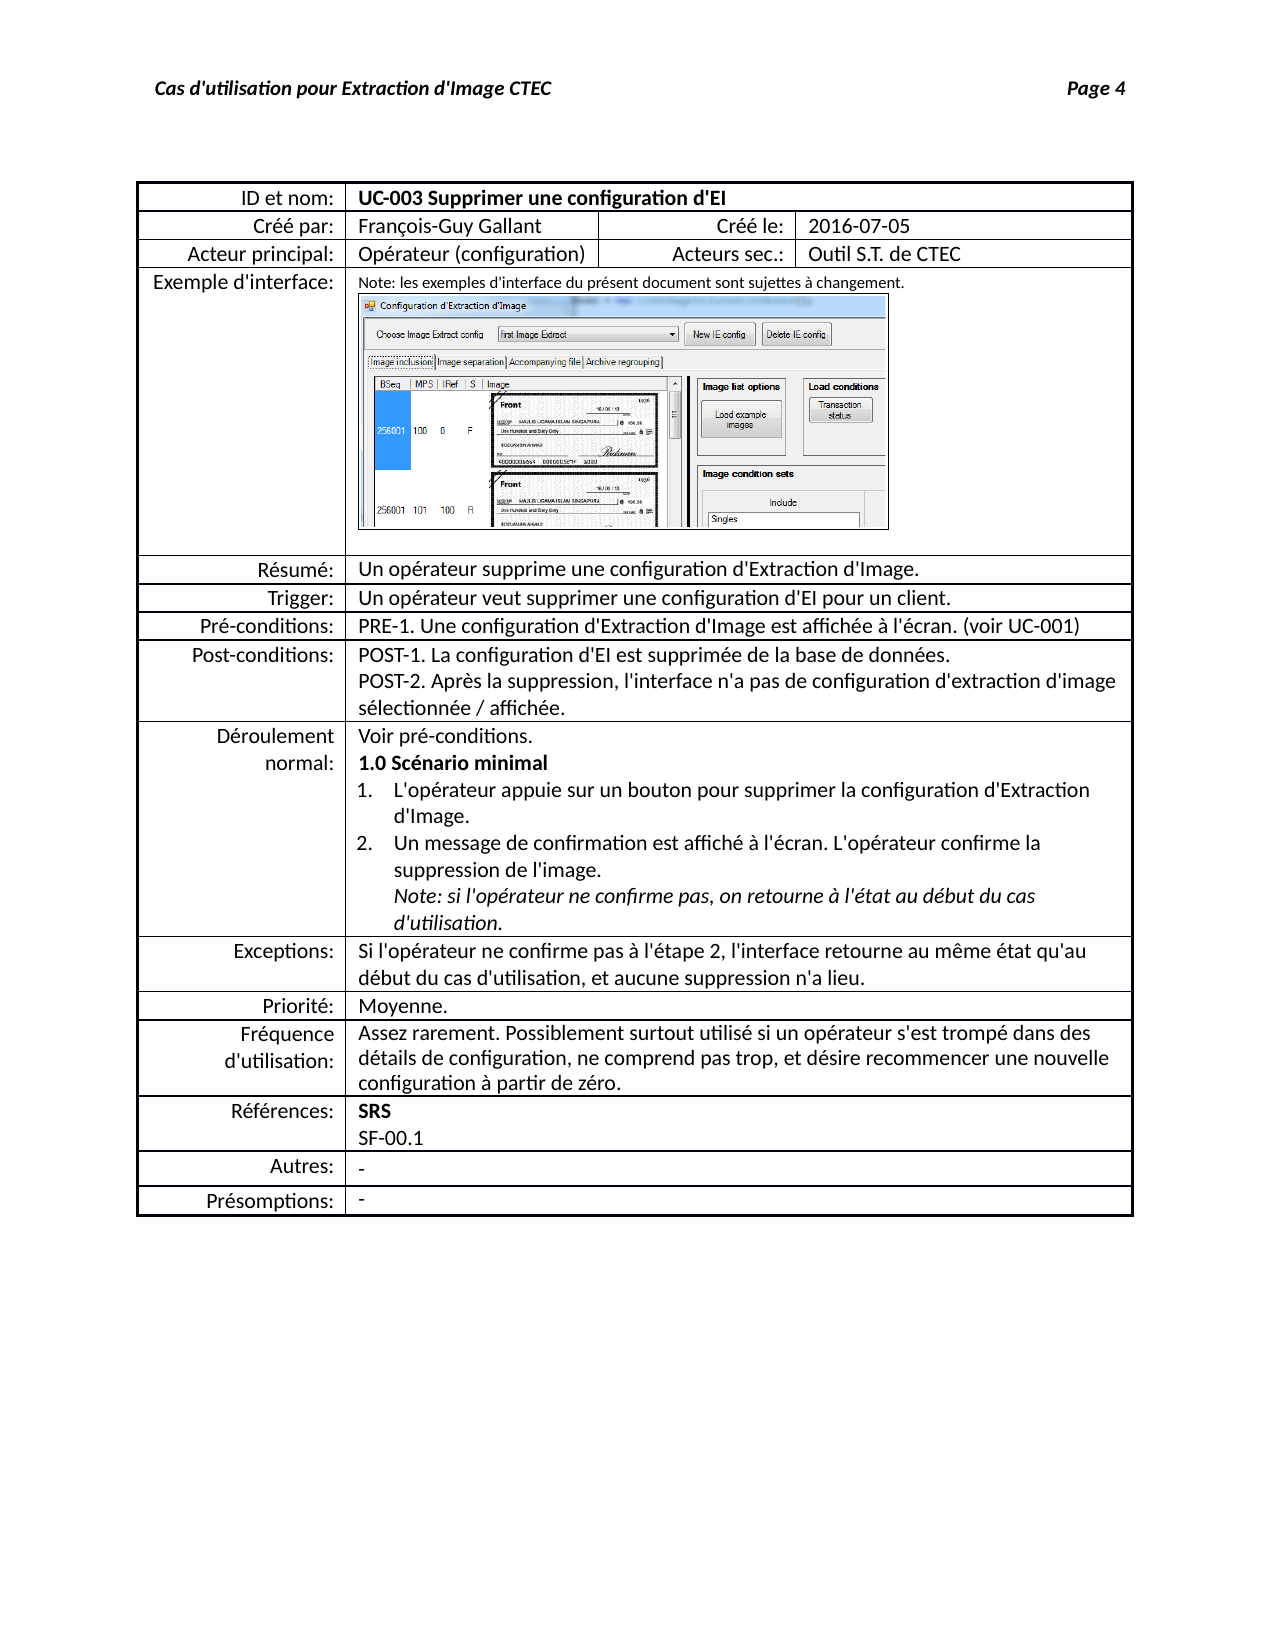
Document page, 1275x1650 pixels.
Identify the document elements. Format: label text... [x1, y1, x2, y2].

table_cell Acteur principal: [139, 240, 345, 267]
table_cell - [346, 1152, 1131, 1185]
table_cell SRS SF-00.1 [346, 1097, 1131, 1150]
table_cell Créé le: [599, 212, 795, 238]
table_cell Trigger: [139, 585, 345, 611]
table_cell POST-1. La configuration d'EI est supprimée de la base de données. POST-2. Après la suppression, l'interface n'a pas de configuration d'extraction d'image sélectionnée / affichée. [346, 641, 1131, 721]
table_cell - [346, 1187, 1131, 1213]
table_cell Résumé: [139, 556, 345, 583]
table_cell Moyenne. [346, 992, 1131, 1019]
table_cell PRE-1. Une configuration d'Extraction d'Image est affichée à l'écran. (voir UC-001) [346, 613, 1131, 639]
table_cell Note: les exemples d'interface du présent document sont sujettes à changement. [346, 268, 1131, 554]
table_cell Références: [139, 1097, 345, 1150]
table_cell 2016-07-05 [796, 212, 1131, 238]
table_cell Si l'opérateur ne confirme pas à l'étape 2, l'interface retourne au même état qu'au début du cas d'utilisation, et aucune suppression n'a lieu. [346, 937, 1131, 991]
table_cell Créé par: [139, 212, 345, 238]
table_cell Voir pré-conditions. 1.0 Scénario minimal L'opérateur appuie sur un bouton pour supprimer la configuration d'Extraction d'Image. Un message de confirmation est affiché à l'écran. L'opérateur confirme la suppression de l'image. Note: si l'opérateur ne confirme pas, on retourne à l'état au début du cas d'utilisation. [346, 722, 1131, 936]
table_cell Acteurs sec.: [599, 240, 795, 267]
table_cell Autres: [139, 1152, 345, 1185]
table_cell Un opérateur veut supprimer une configuration d'EI pour un client. [346, 585, 1131, 611]
table_cell Outil S.T. de CTEC [796, 240, 1131, 267]
table_cell Opérateur (configuration) [346, 240, 598, 267]
table_cell François-Guy Gallant [346, 212, 598, 238]
table_header ID et nom: [139, 184, 345, 210]
table_cell Assez rarement. Possiblement surtout utilisé si un opérateur s'est trompé dans des détails de configuration, ne comprend pas trop, et désire recommencer une nouvelle configuration à partir de zéro. [346, 1021, 1131, 1095]
table_header UC-003 Supprimer une configuration d'EI [346, 184, 1131, 210]
table_cell Pré-conditions: [139, 613, 345, 639]
table_cell Présomptions: [139, 1187, 345, 1213]
table_cell Exceptions: [139, 937, 345, 991]
table_cell Post-conditions: [139, 641, 345, 721]
table_cell Déroulement normal: [139, 722, 345, 936]
table_cell Exemple d'interface: [139, 268, 345, 554]
table_cell Fréquence d'utilisation: [139, 1021, 345, 1095]
table_cell Un opérateur supprime une configuration d'Extraction d'Image. [346, 556, 1131, 583]
table_cell Priorité: [139, 992, 345, 1019]
